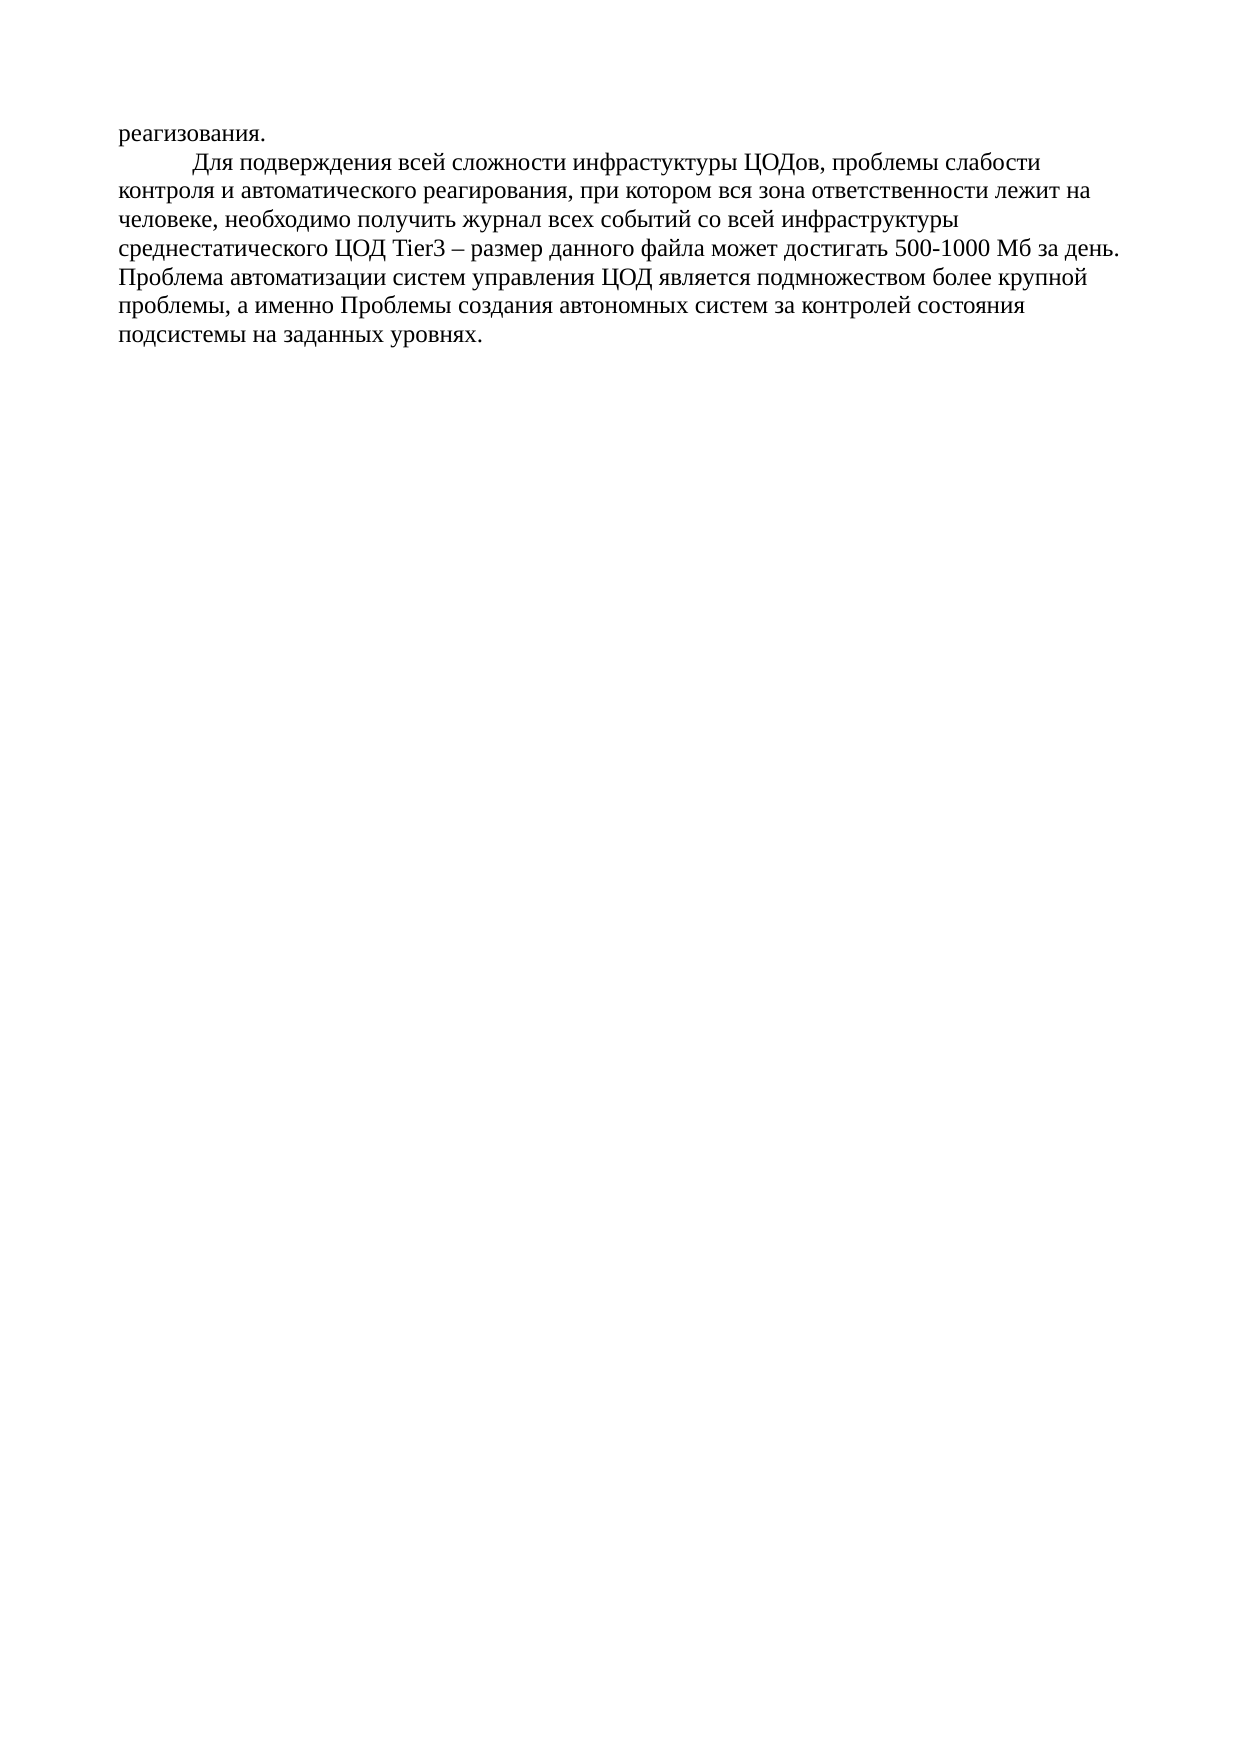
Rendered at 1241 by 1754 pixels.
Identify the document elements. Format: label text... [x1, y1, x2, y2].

text Проблема автоматизации систем управления ЦОД является подмножеством более крупной проблемы, а именно Проблемы создания автономных систем за контролей состояния подсистемы на заданных уровнях. [118, 262, 1122, 348]
text Для подверждения всей сложности инфрастуктуры ЦОДов, проблемы слабости контроля и автоматического реагирования, при котором вся зона ответственности лежит на человеке, необходимо получить журнал всех событий со всей инфраструктуры среднестатического ЦОД Tier3 – размер данного файла может достигать 500-1000 Мб за день. [118, 147, 1122, 262]
text реагизования. [118, 118, 1122, 147]
